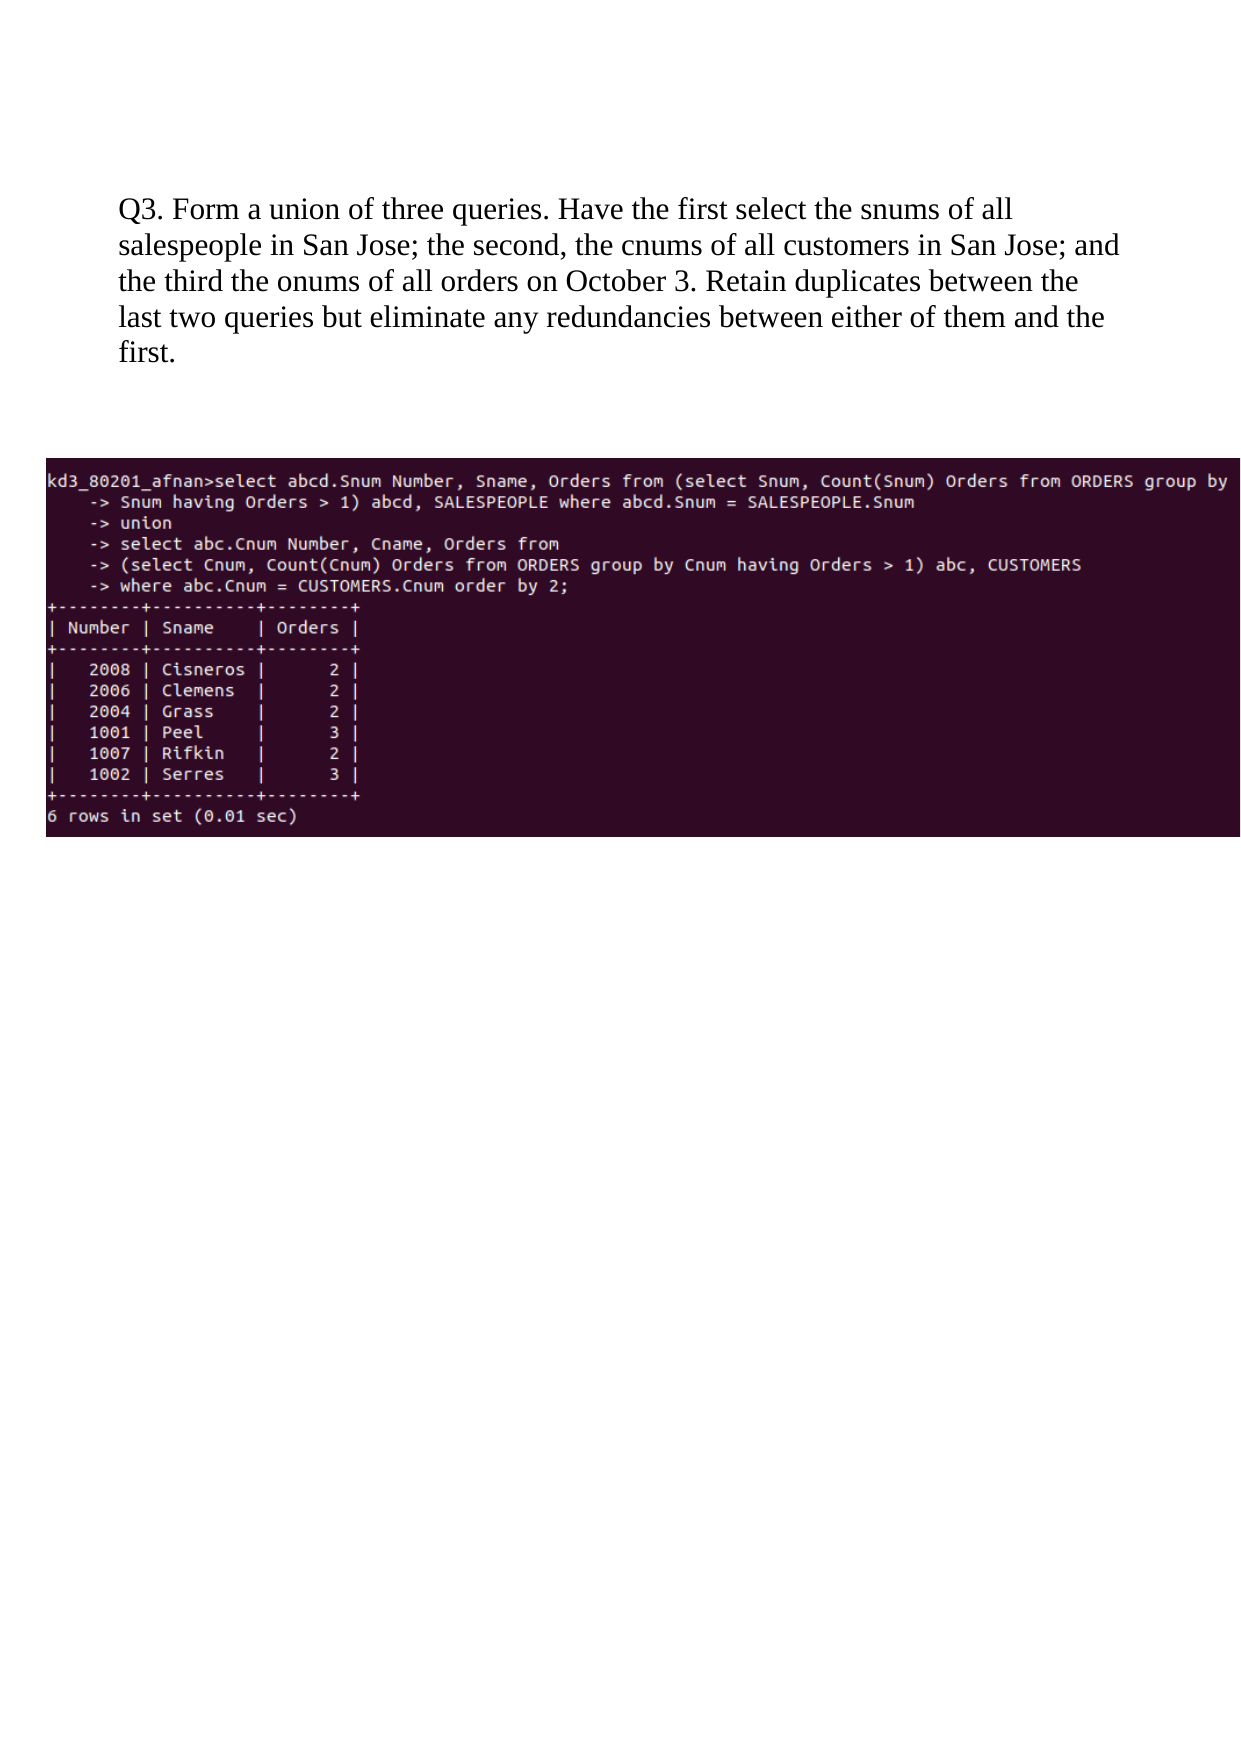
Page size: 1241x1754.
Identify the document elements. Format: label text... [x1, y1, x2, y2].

picture [46, 458, 1241, 837]
text Q3. Form a union of three queries. Have the first select the snums of all salespeople in San Jose; the second, the cnums of all customers in San Jose; and the third the onums of all orders on October 3. Retain duplicates between the last two queries but eliminate any redundancies between either of them and the first. [118, 190, 1122, 370]
